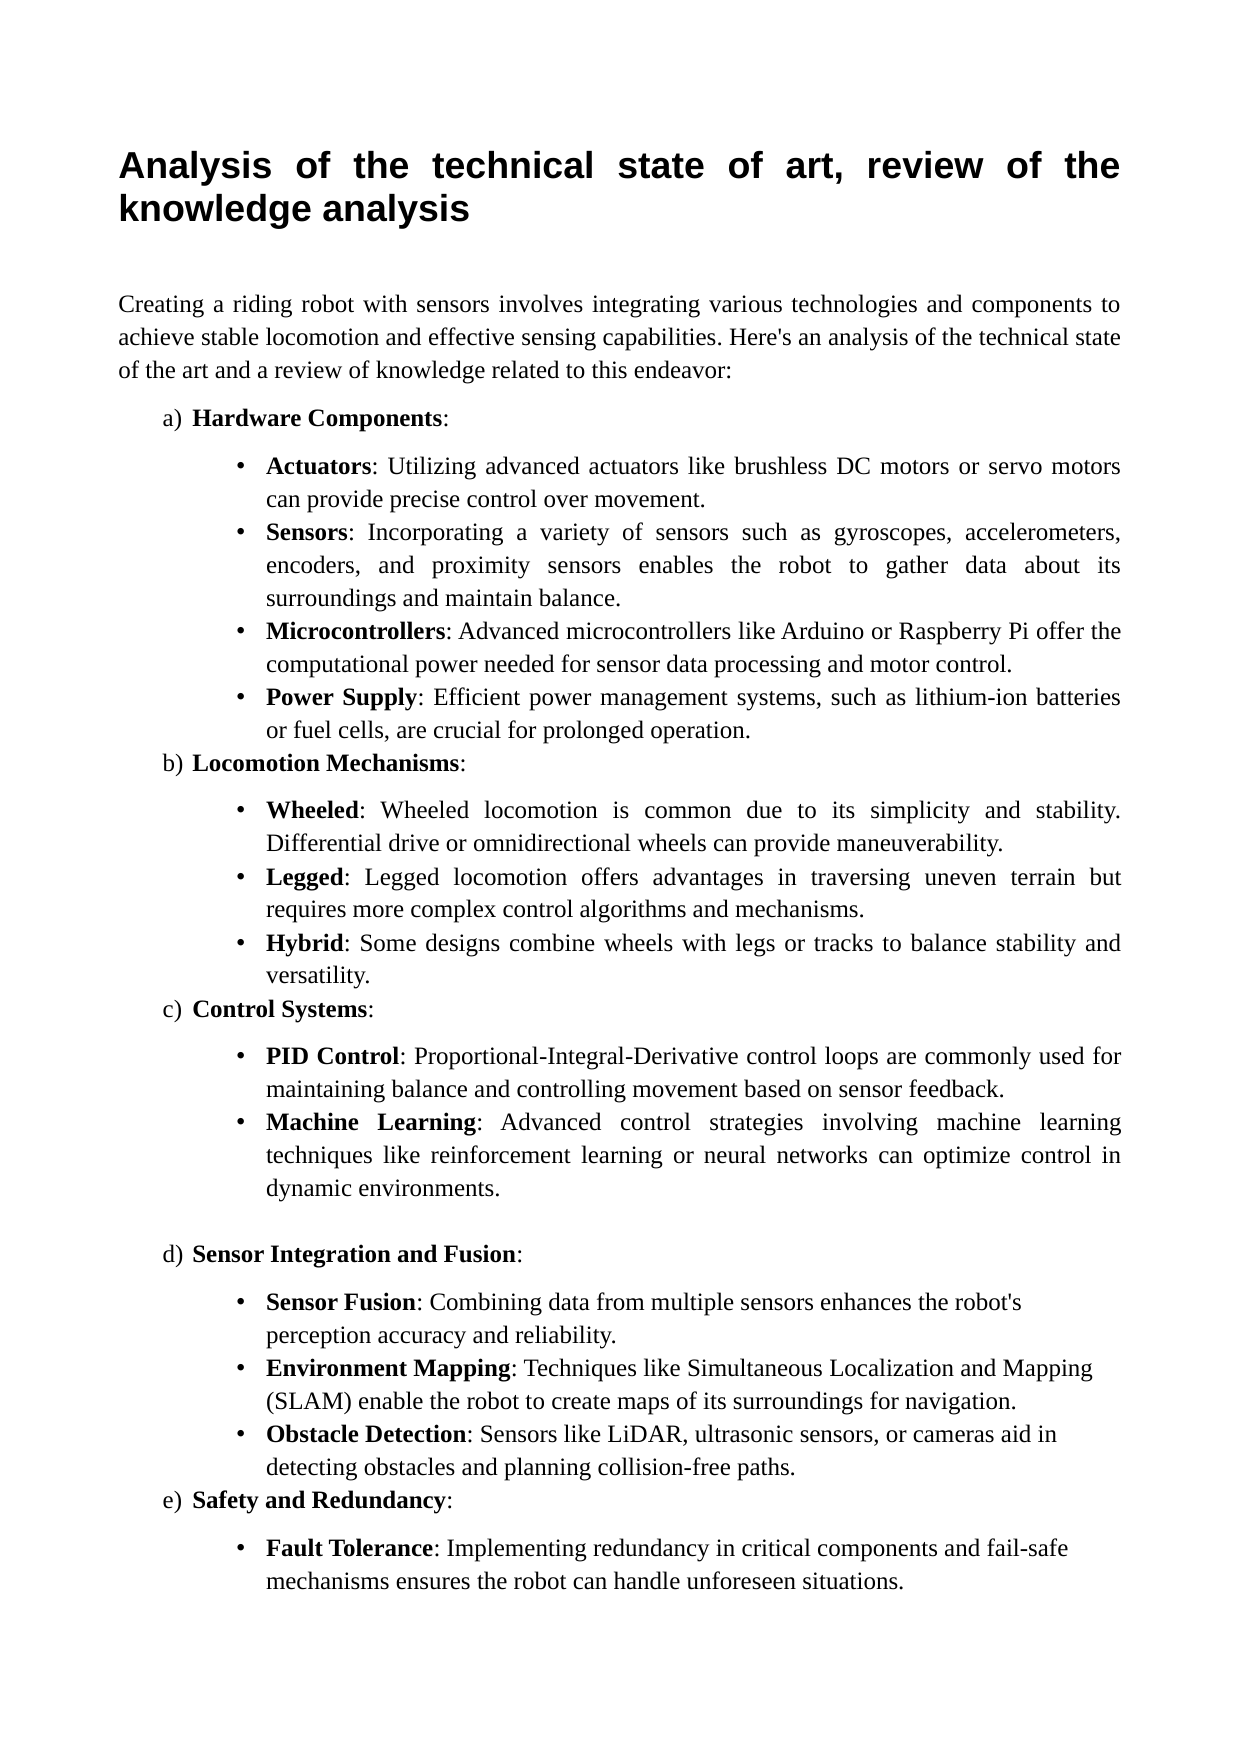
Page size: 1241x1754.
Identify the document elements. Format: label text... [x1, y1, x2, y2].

list Sensor Fusion: Combining data from multiple sensors enhances the robot's perception accuracy and reliability. [236, 1287, 1122, 1349]
list Legged: Legged locomotion offers advantages in traversing uneven terrain but requires more complex control algorithms and mechanisms. [236, 862, 1122, 923]
list Fault Tolerance: Implementing redundancy in critical components and fail-safe mechanisms ensures the robot can handle unforeseen situations. [236, 1533, 1122, 1594]
subtitle Analysis of the technical state of art, review of the knowledge analysis [118, 143, 1122, 229]
list Environment Mapping: Techniques like Simultaneous Localization and Mapping (SLAM) enable the robot to create maps of its surroundings for navigation. [236, 1353, 1122, 1415]
list Sensors: Incorporating a variety of sensors such as gyroscopes, accelerometers, encoders, and proximity sensors enables the robot to gather data about its surroundings and maintain balance. [236, 517, 1122, 612]
list Hybrid: Some designs combine wheels with legs or tracks to balance stability and versatility. [236, 928, 1122, 989]
list Safety and Redundancy: [162, 1485, 1122, 1514]
list Locomotion Mechanisms: [162, 748, 1122, 777]
list Machine Learning: Advanced control strategies involving machine learning techniques like reinforcement learning or neural networks can optimize control in dynamic environments. [236, 1107, 1122, 1202]
list PID Control: Proportional-Integral-Derivative control loops are commonly used for maintaining balance and controlling movement based on sensor feedback. [236, 1041, 1122, 1103]
list Obstacle Detection: Sensors like LiDAR, ultrasonic sensors, or cameras aid in detecting obstacles and planning collision-free paths. [236, 1419, 1122, 1481]
list Wheeled: Wheeled locomotion is common due to its simplicity and stability. Differential drive or omnidirectional wheels can provide maneuverability. [236, 796, 1122, 857]
list Control Systems: [162, 994, 1122, 1022]
list Microcontrollers: Advanced microcontrollers like Arduino or Raspberry Pi offer the computational power needed for sensor data processing and motor control. [236, 616, 1122, 678]
list Hardware Components: [162, 403, 1122, 432]
list Power Supply: Efficient power management systems, such as lithium-ion batteries or fuel cells, are crucial for prolonged operation. [236, 682, 1122, 744]
list Actuators: Utilizing advanced actuators like brushless DC motors or servo motors can provide precise control over movement. [236, 451, 1122, 512]
text Creating a riding robot with sensors involves integrating various technologies and components to achieve stable locomotion and effective sensing capabilities. Here's an analysis of the technical state of the art and a review of knowledge related to this endeavor: [118, 289, 1122, 384]
list Sensor Integration and Fusion: [162, 1239, 1122, 1268]
